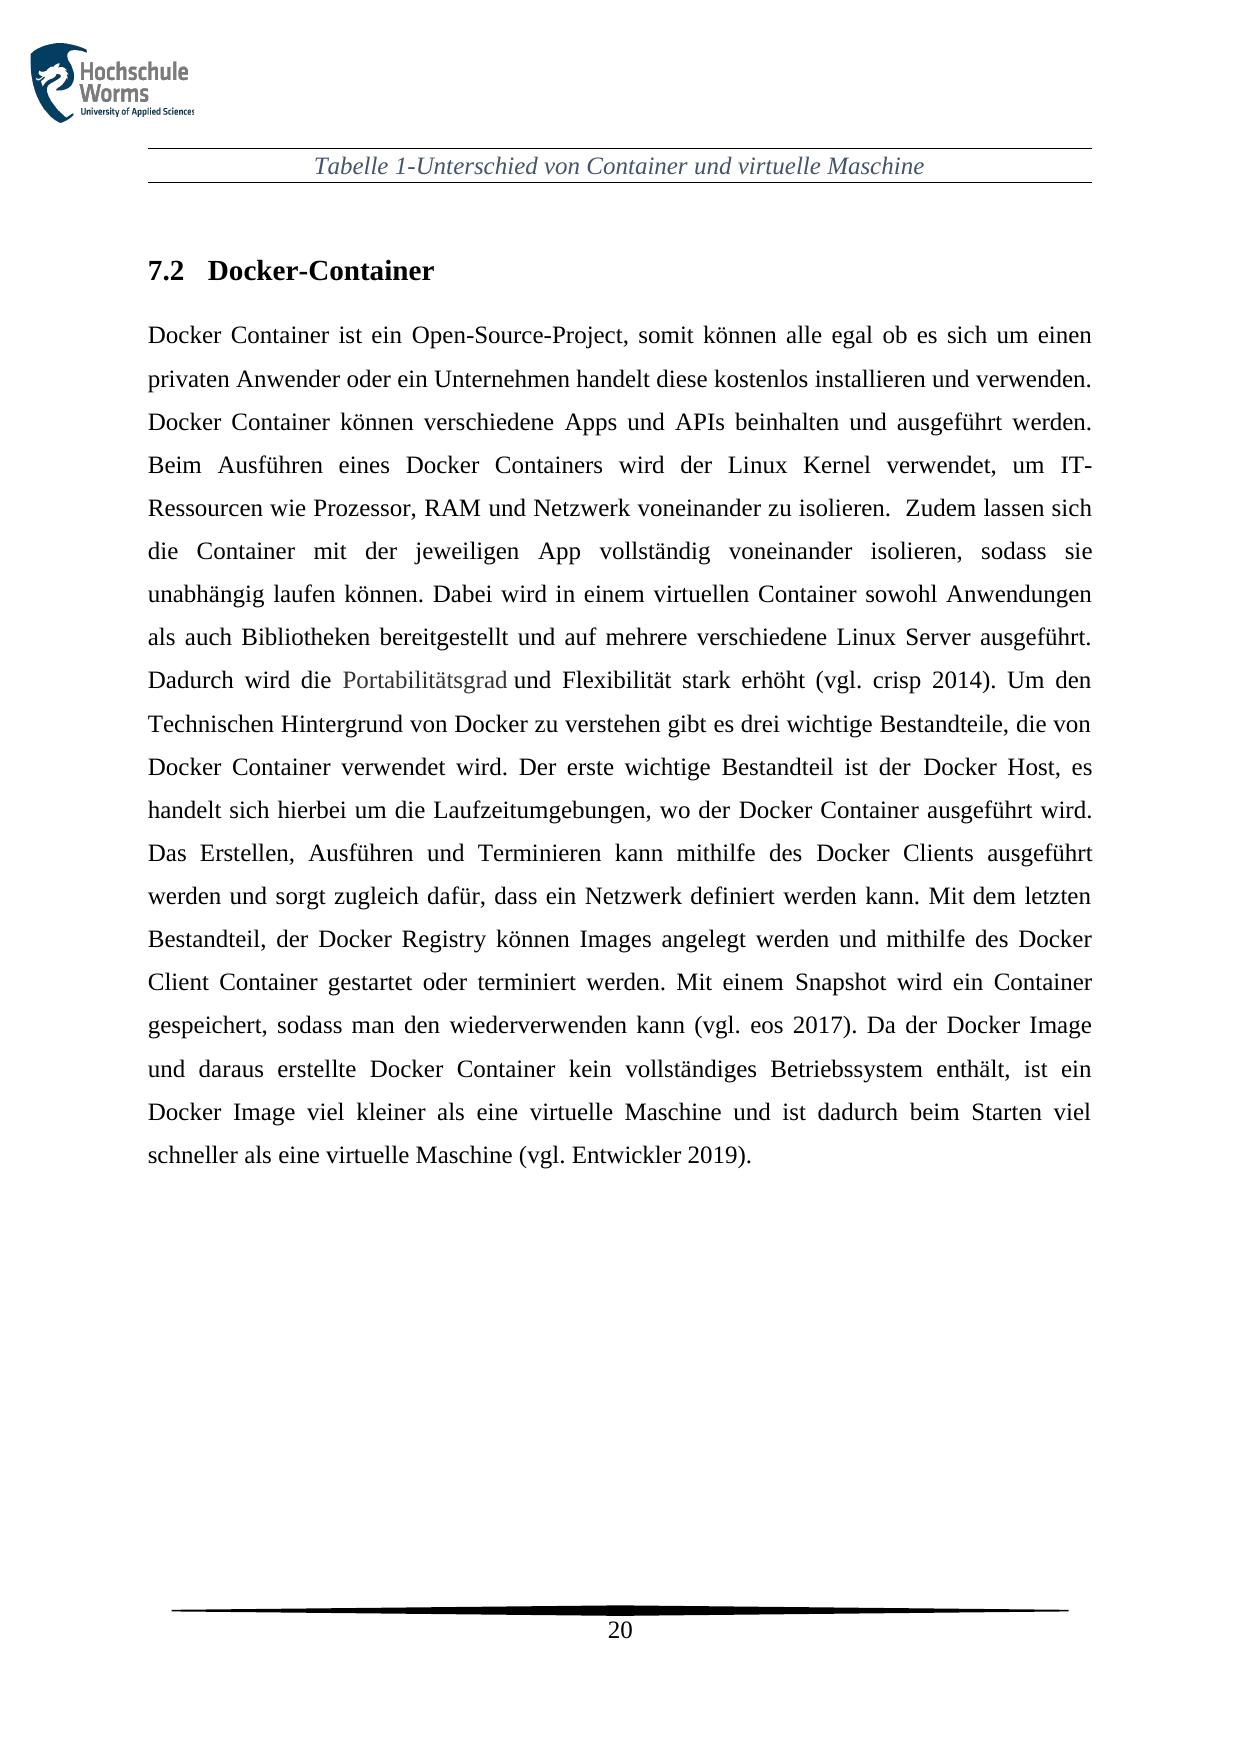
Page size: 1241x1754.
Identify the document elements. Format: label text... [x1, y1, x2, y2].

text Tabelle 1-Unterschied von Container und virtuelle Maschine [148, 149, 1092, 182]
text Docker Container ist ein Open-Source-Project, somit können alle egal ob es sich um einen privaten Anwender oder ein Unternehmen handelt diese kostenlos installieren und verwenden. Docker Container können verschiedene Apps und APIs beinhalten und ausgeführt werden. Beim Ausführen eines Docker Containers wird der Linux Kernel verwendet, um IT-Ressourcen wie Prozessor, RAM und Netzwerk voneinander zu isolieren. Zudem lassen sich die Container mit der jeweiligen App vollständig voneinander isolieren, sodass sie unabhängig laufen können. Dabei wird in einem virtuellen Container sowohl Anwendungen als auch Bibliotheken bereitgestellt und auf mehrere verschiedene Linux Server ausgeführt. Dadurch wird die Portabilitätsgrad und Flexibilität stark erhöht (vgl. crisp 2014). Um den Technischen Hintergrund von Docker zu verstehen gibt es drei wichtige Bestandteile, die von Docker Container verwendet wird. Der erste wichtige Bestandteil ist der Docker Host, es handelt sich hierbei um die Laufzeitumgebungen, wo der Docker Container ausgeführt wird. Das Erstellen, Ausführen und Terminieren kann mithilfe des Docker Clients ausgeführt werden und sorgt zugleich dafür, dass ein Netzwerk definiert werden kann. Mit dem letzten Bestandteil, der Docker Registry können Images angelegt werden und mithilfe des Docker Client Container gestartet oder terminiert werden. Mit einem Snapshot wird ein Container gespeichert, sodass man den wiederverwenden kann (vgl. eos 2017). Da der Docker Image und daraus erstellte Docker Container kein vollständiges Betriebssystem enthält, ist ein Docker Image viel kleiner als eine virtuelle Maschine und ist dadurch beim Starten viel schneller als eine virtuelle Maschine (vgl. Entwickler 2019). [148, 321, 1092, 1169]
subtitle Docker-Container [148, 253, 1092, 287]
